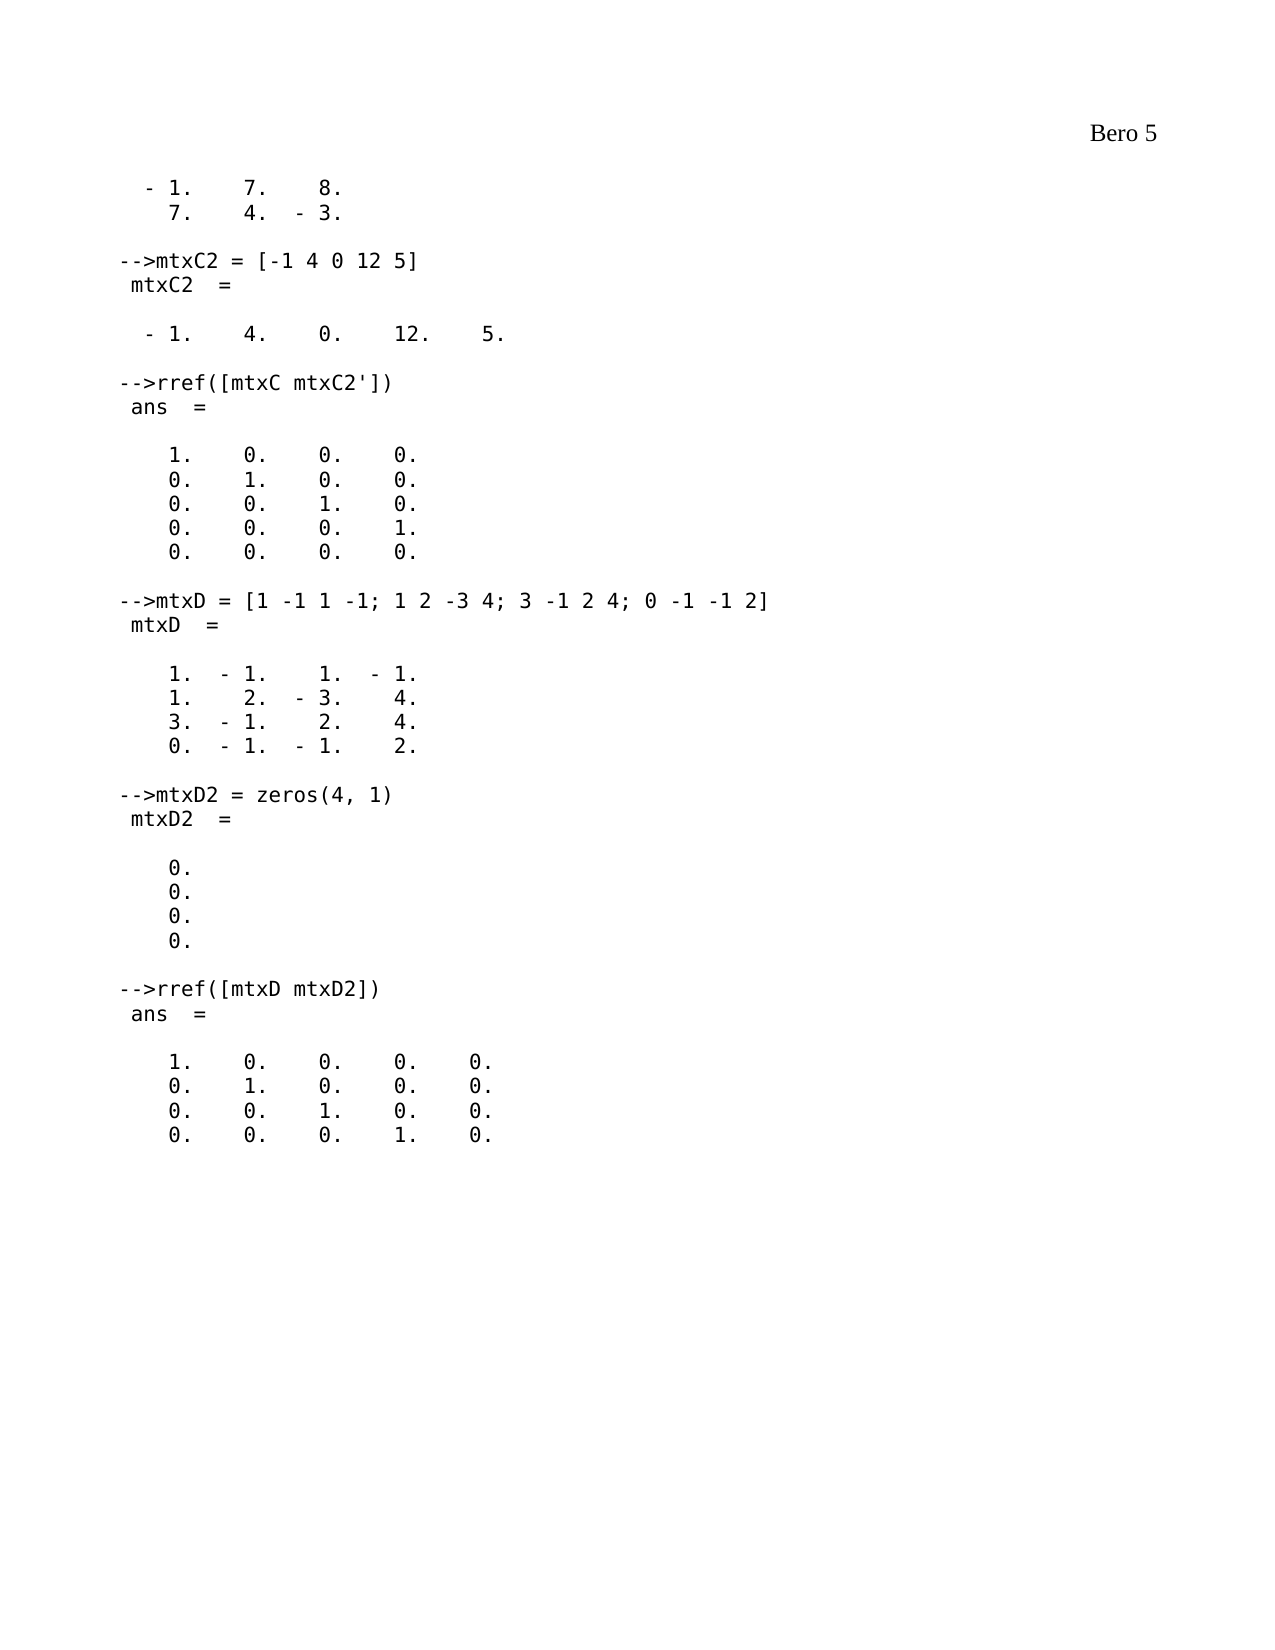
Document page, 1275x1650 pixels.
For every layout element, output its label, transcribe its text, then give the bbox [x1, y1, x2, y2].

text -->rref([mtxC mtxC2']) [118, 371, 1157, 395]
text 1. 2. - 3. 4. [118, 686, 1157, 710]
text 0. 1. 0. 0. 0. [118, 1074, 1157, 1099]
text mtxD = [118, 613, 1157, 637]
text 1. - 1. 1. - 1. [118, 662, 1157, 686]
text 0. 1. 0. 0. [118, 468, 1157, 492]
text ans = [118, 1002, 1157, 1026]
text ans = [118, 395, 1157, 419]
text - 1. 4. 0. 12. 5. [118, 322, 1157, 346]
text 0. [118, 904, 1157, 929]
text mtxC2 = [118, 273, 1157, 298]
text -->mtxD = [1 -1 1 -1; 1 2 -3 4; 3 -1 2 4; 0 -1 -1 2] [118, 589, 1157, 613]
text 1. 0. 0. 0. [118, 443, 1157, 468]
text 0. 0. 0. 0. [118, 540, 1157, 565]
text 0. - 1. - 1. 2. [118, 734, 1157, 759]
text 0. 0. 1. 0. [118, 492, 1157, 516]
text 0. 0. 0. 1. 0. [118, 1123, 1157, 1147]
text -->mtxD2 = zeros(4, 1) [118, 783, 1157, 807]
text -->mtxC2 = [-1 4 0 12 5] [118, 249, 1157, 273]
text mtxD2 = [118, 807, 1157, 832]
text -->rref([mtxD mtxD2]) [118, 977, 1157, 1002]
text 7. 4. - 3. [118, 201, 1157, 225]
text - 1. 7. 8. [118, 176, 1157, 201]
text 0. 0. 0. 1. [118, 516, 1157, 540]
text 0. [118, 856, 1157, 880]
text 0. [118, 929, 1157, 953]
text 0. 0. 1. 0. 0. [118, 1099, 1157, 1123]
text 0. [118, 880, 1157, 904]
text 1. 0. 0. 0. 0. [118, 1050, 1157, 1074]
text 3. - 1. 2. 4. [118, 710, 1157, 734]
